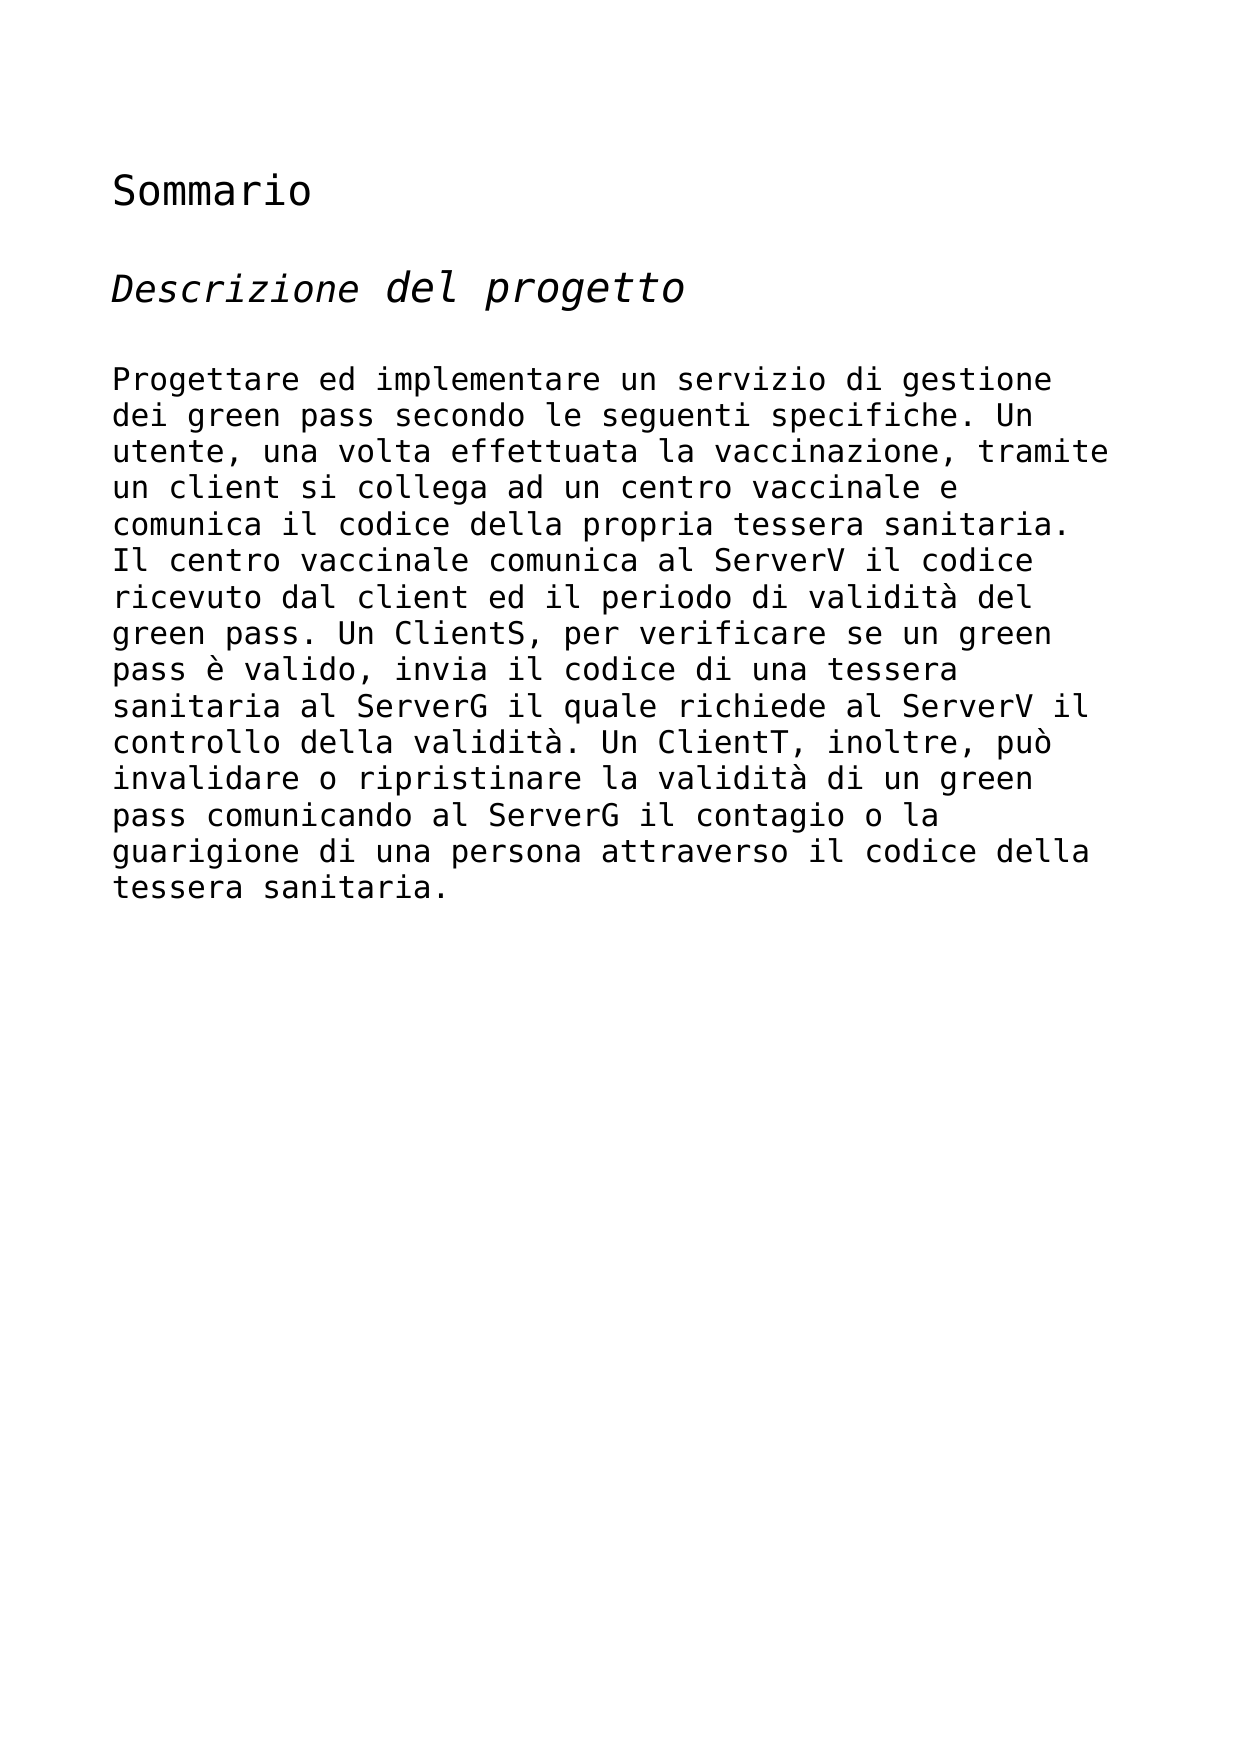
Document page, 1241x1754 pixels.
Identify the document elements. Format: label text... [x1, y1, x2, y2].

text Descrizione del progetto [112, 264, 1121, 312]
text Progettare ed implementare un servizio di gestione dei green pass secondo le seguenti specifiche. Un utente, una volta effettuata la vaccinazione, tramite un client si collega ad un centro vaccinale e comunica il codice della propria tessera sanitaria. Il centro vaccinale comunica al ServerV il codice ricevuto dal client ed il periodo di validità del green pass. Un ClientS, per verificare se un green pass è valido, invia il codice di una tessera sanitaria al ServerG il quale richiede al ServerV il controllo della validità. Un ClientT, inoltre, può invalidare o ripristinare la validità di un green pass comunicando al ServerG il contagio o la guarigione di una persona attraverso il codice della tessera sanitaria. [112, 361, 1121, 906]
text Sommario [112, 167, 1121, 215]
